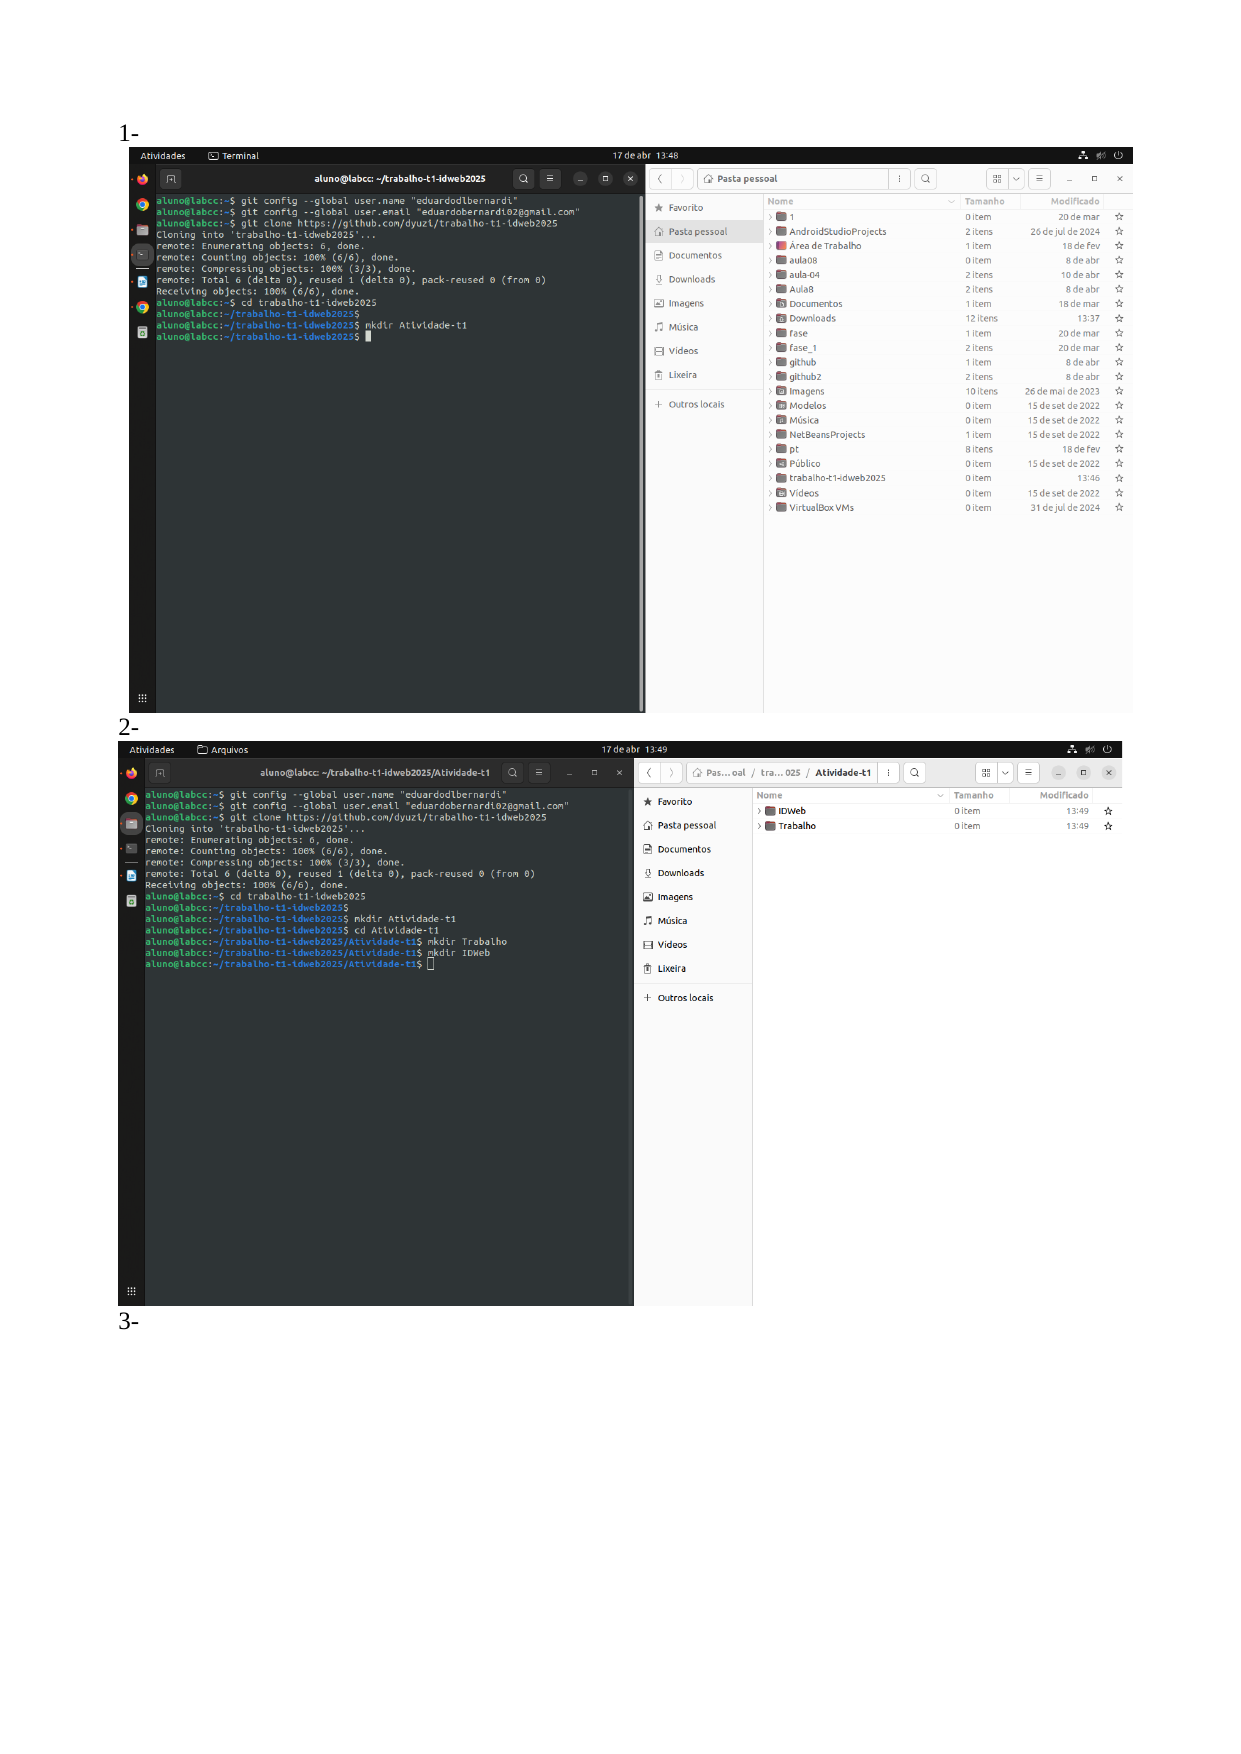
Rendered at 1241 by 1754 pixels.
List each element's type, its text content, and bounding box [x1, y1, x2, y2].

picture [118, 741, 1123, 1306]
text 1- [118, 118, 1122, 147]
text 2- [118, 147, 1122, 741]
picture [129, 147, 1133, 713]
text 3- [118, 1306, 1122, 1335]
